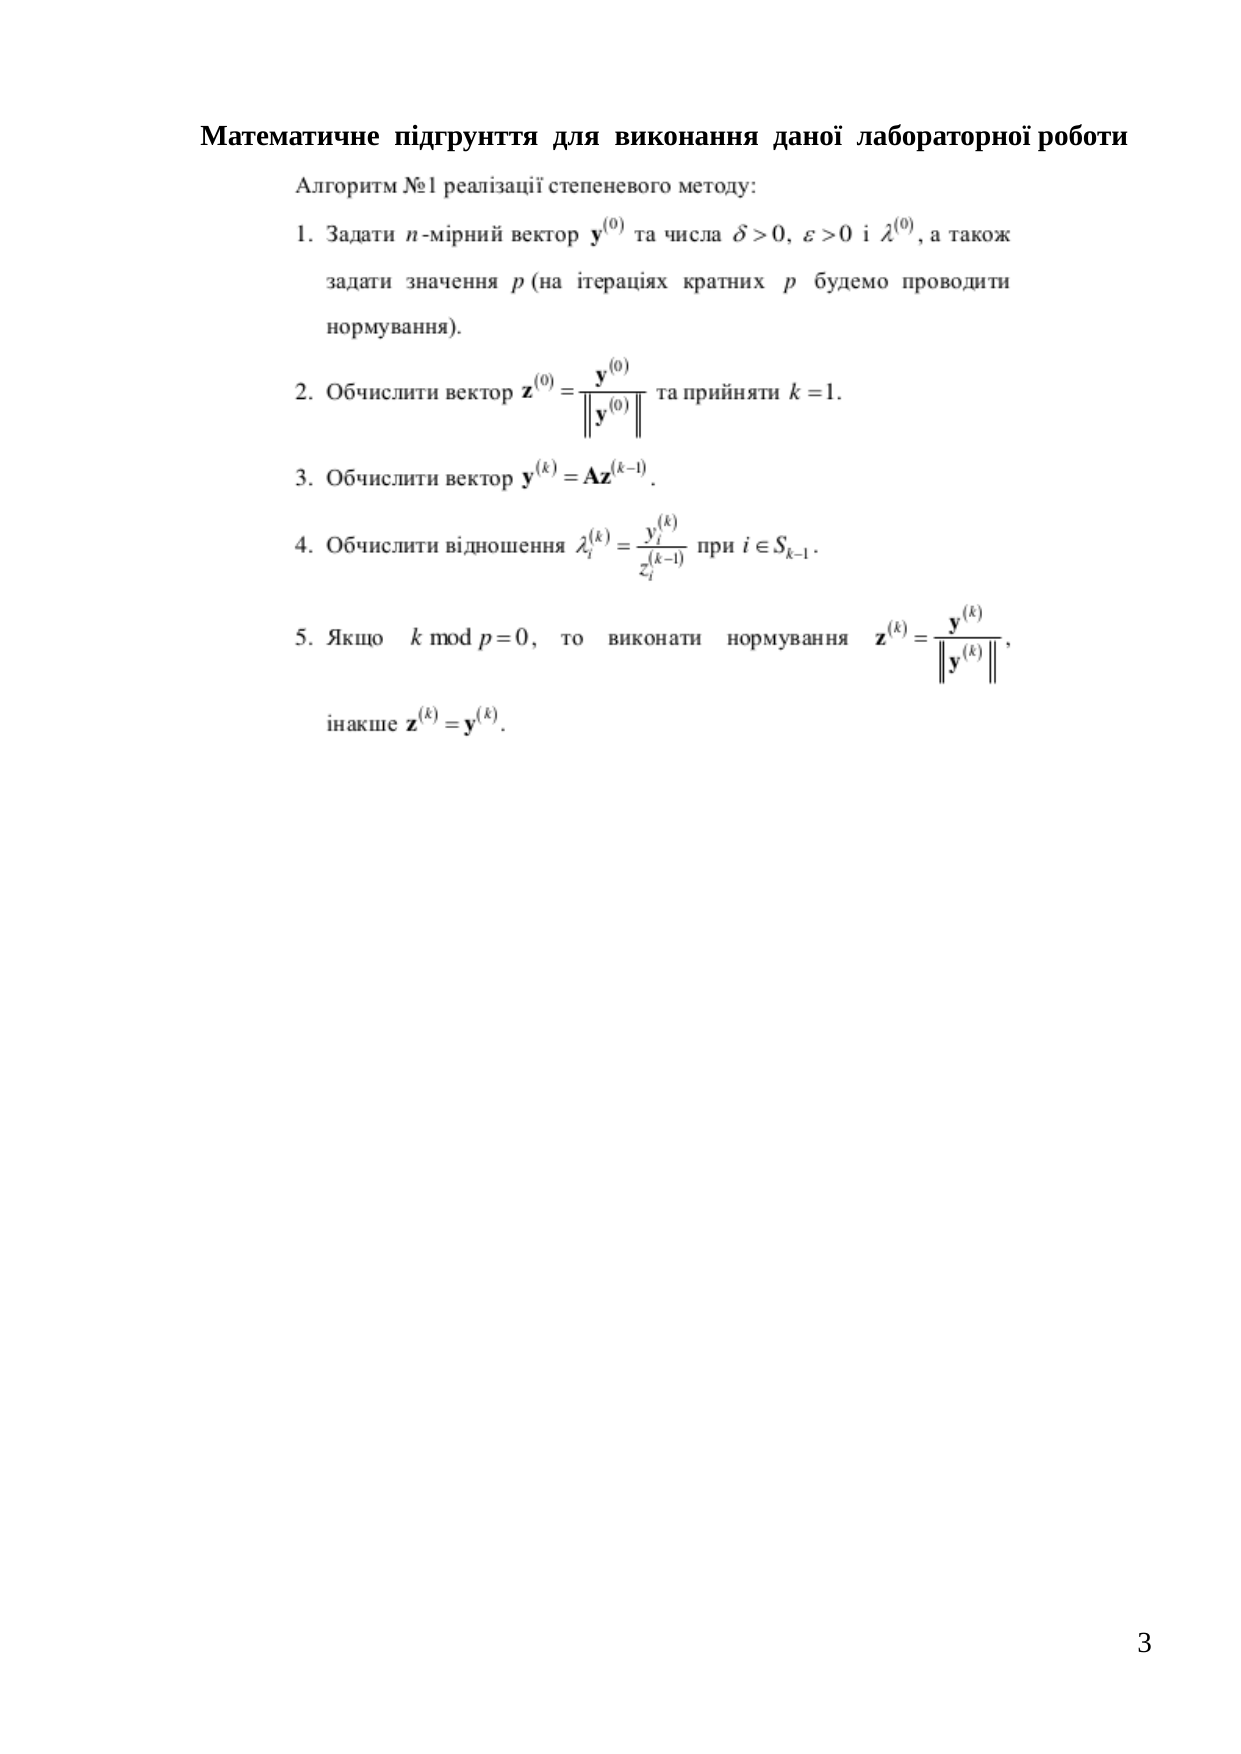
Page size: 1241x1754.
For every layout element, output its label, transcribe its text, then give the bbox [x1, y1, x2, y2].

picture [286, 168, 1043, 739]
text Математичне підгрунття для виконання даної лабораторної роботи [177, 118, 1152, 152]
